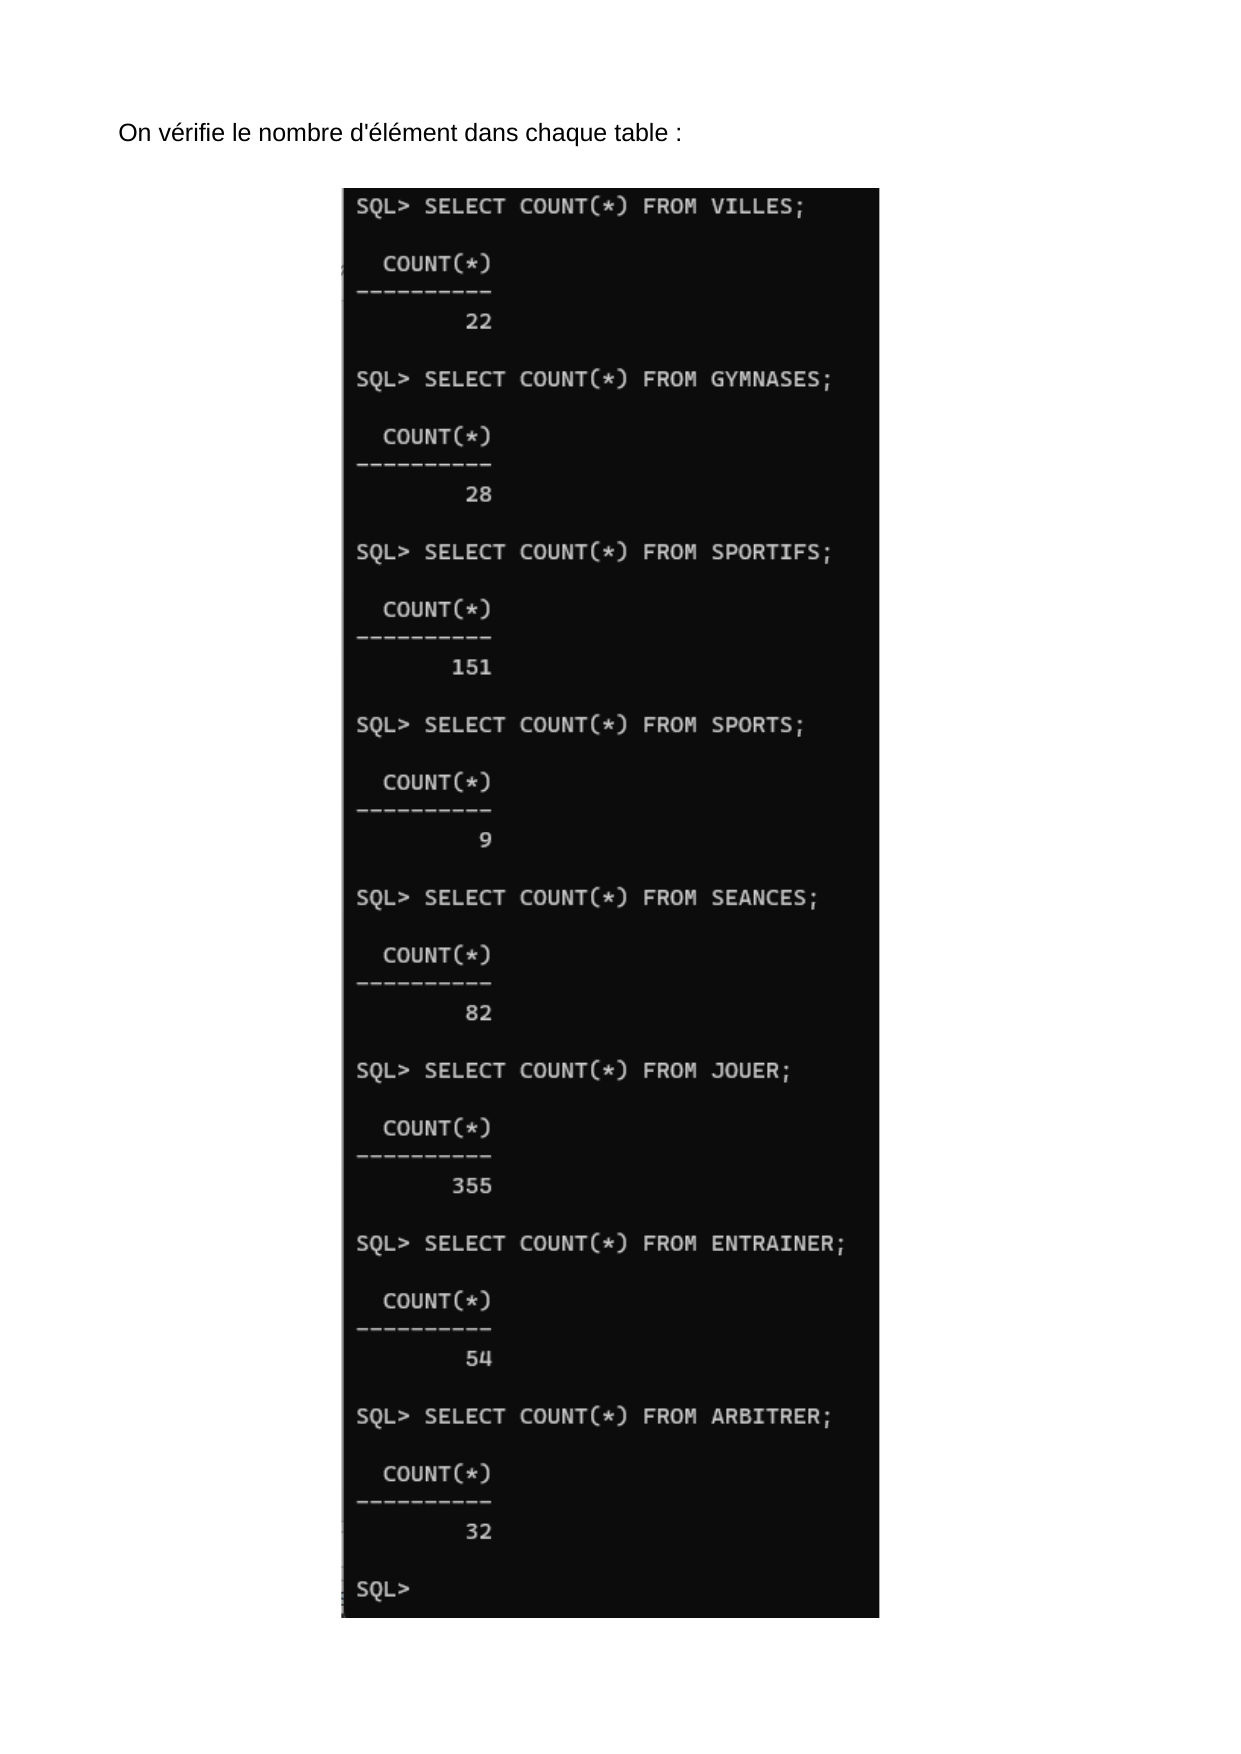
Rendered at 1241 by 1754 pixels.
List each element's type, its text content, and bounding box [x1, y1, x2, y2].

picture [341, 188, 880, 1618]
text On vérifie le nombre d'élément dans chaque table : [118, 118, 1122, 147]
